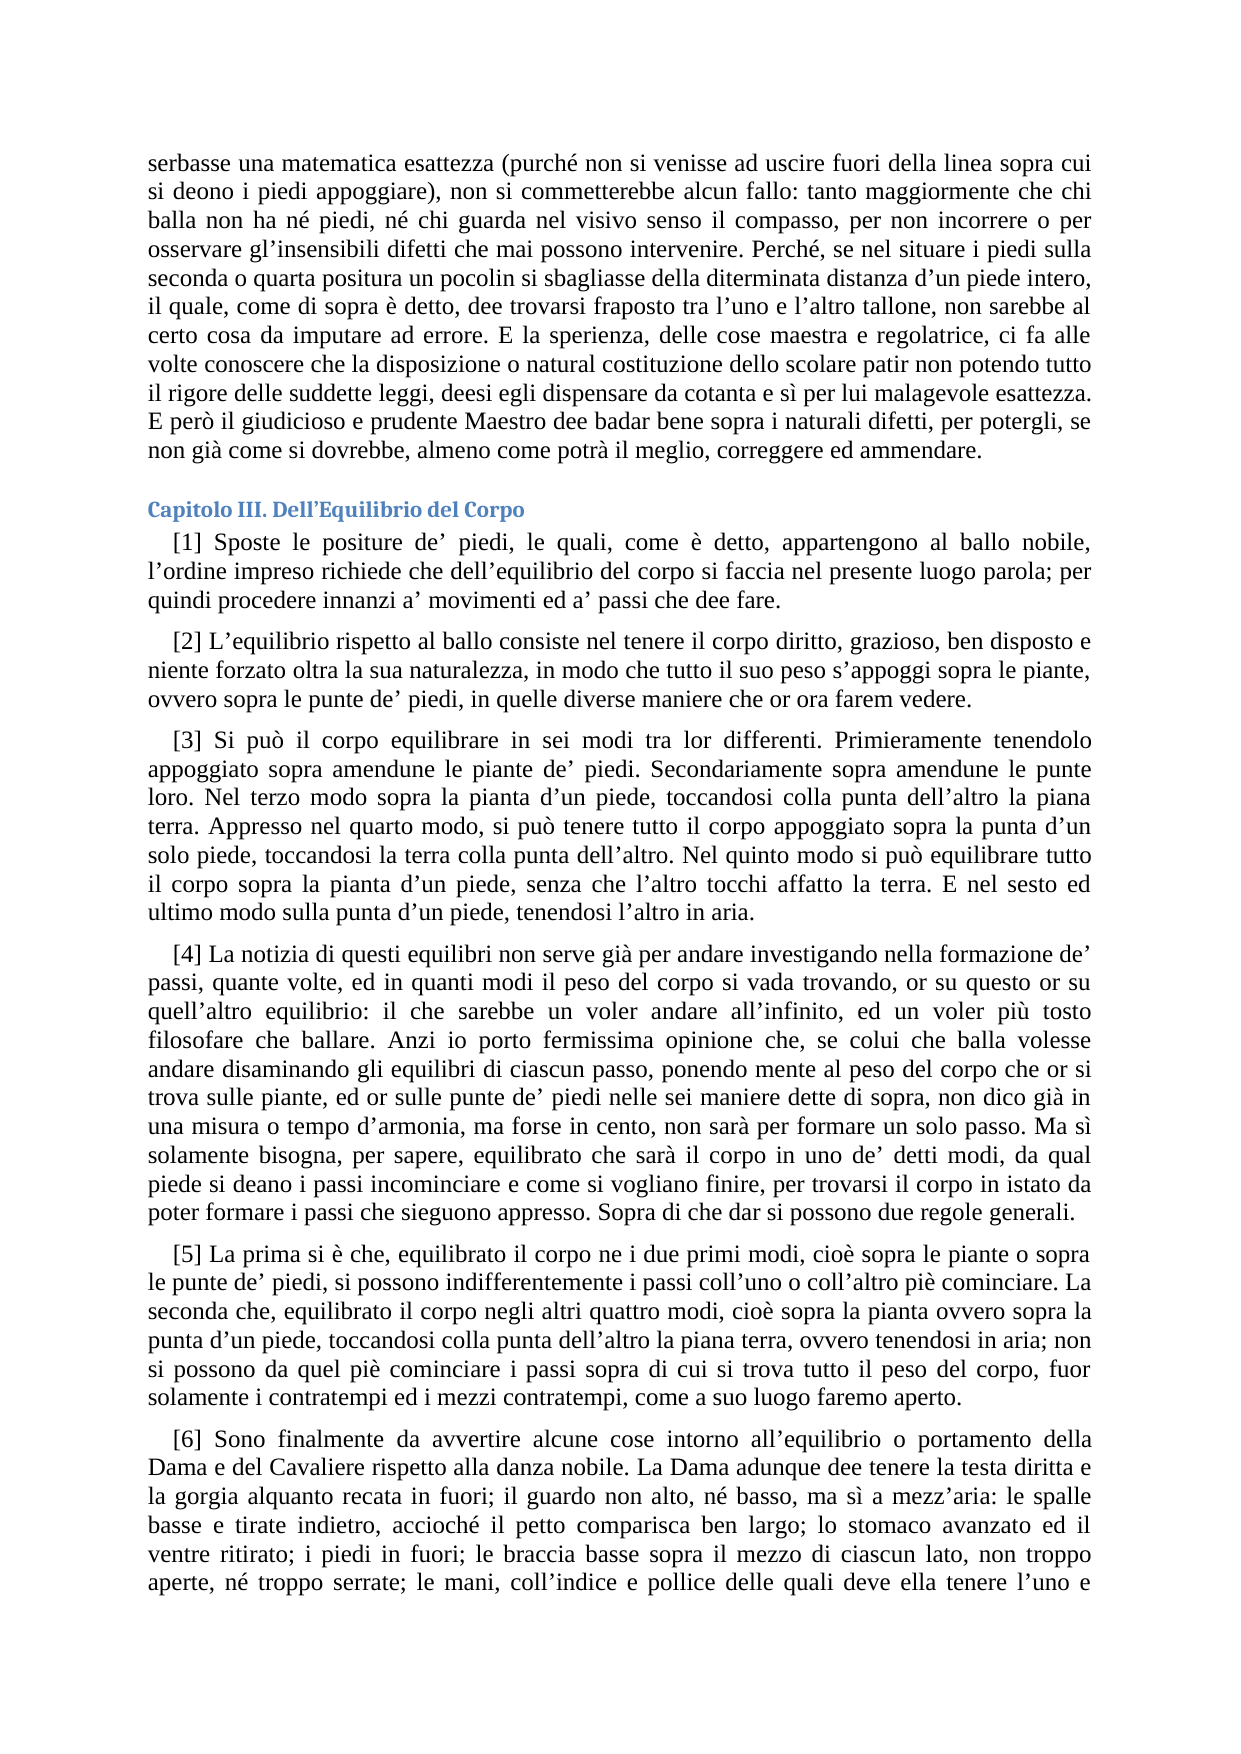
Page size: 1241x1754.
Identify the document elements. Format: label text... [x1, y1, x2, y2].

text [6] Sono finalmente da avvertire alcune cose intorno all’equilibrio o portamento della Dama e del Cavaliere rispetto alla danza nobile. La Dama adunque dee tenere la testa diritta e la gorgia alquanto recata in fuori; il guardo non alto, né basso, ma sì a mezz’aria: le spalle basse e tirate indietro, accioché il petto comparisca ben largo; lo stomaco avanzato ed il ventre ritirato; i piedi in fuori; le braccia basse sopra il mezzo di ciascun lato, non troppo aperte, né troppo serrate; le mani, coll’indice e pollice delle quali deve ella tenere l’uno e [148, 1424, 1093, 1596]
text [5] La prima si è che, equilibrato il corpo ne i due primi modi, cioè sopra le piante o sopra le punte de’ piedi, si possono indifferentemente i passi coll’uno o coll’altro piè cominciare. La seconda che, equilibrato il corpo negli altri quattro modi, cioè sopra la pianta ovvero sopra la punta d’un piede, toccandosi colla punta dell’altro la piana terra, ovvero tenendosi in aria; non si possono da quel piè cominciare i passi sopra di cui si trova tutto il peso del corpo, fuor solamente i contratempi ed i mezzi contratempi, come a suo luogo faremo aperto. [148, 1239, 1093, 1411]
text serbasse una matematica esattezza (purché non si venisse ad uscire fuori della linea sopra cui si deono i piedi appoggiare), non si commetterebbe alcun fallo: tanto maggiormente che chi balla non ha né piedi, né chi guarda nel visivo senso il compasso, per non incorrere o per osservare gl’insensibili difetti che mai possono intervenire. Perché, se nel situare i piedi sulla seconda o quarta positura un pocolin si sbagliasse della diterminata distanza d’un piede intero, il quale, come di sopra è detto, dee trovarsi fraposto tra l’uno e l’altro tallone, non sarebbe al certo cosa da imputare ad errore. E la sperienza, delle cose maestra e regolatrice, ci fa alle volte conoscere che la disposizione o natural costituzione dello scolare patir non potendo tutto il rigore delle suddette leggi, deesi egli dispensare da cotanta e sì per lui malagevole esattezza. E però il giudicioso e prudente Maestro dee badar bene sopra i naturali difetti, per potergli, se non già come si dovrebbe, almeno come potrà il meglio, correggere ed ammendare. [148, 148, 1093, 464]
text [2] L’equilibrio rispetto al ballo consiste nel tenere il corpo diritto, grazioso, ben disposto e niente forzato oltra la sua naturalezza, in modo che tutto il suo peso s’appoggi sopra le piante, ovvero sopra le punte de’ piedi, in quelle diverse maniere che or ora farem vedere. [148, 626, 1093, 712]
text [1] Sposte le positure de’ piedi, le quali, come è detto, appartengono al ballo nobile, l’ordine impreso richiede che dell’equilibrio del corpo si faccia nel presente luogo parola; per quindi procedere innanzi a’ movimenti ed a’ passi che dee fare. [148, 527, 1093, 614]
text [4] La notizia di questi equilibri non serve già per andare investigando nella formazione de’ passi, quante volte, ed in quanti modi il peso del corpo si vada trovando, or su questo or su quell’altro equilibrio: il che sarebbe un voler andare all’infinito, ed un voler più tosto filosofare che ballare. Anzi io porto fermissima opinione che, se colui che balla volesse andare disaminando gli equilibri di ciascun passo, ponendo mente al peso del corpo che or si trova sulle piante, ed or sulle punte de’ piedi nelle sei maniere dette di sopra, non dico già in una misura o tempo d’armonia, ma forse in cento, non sarà per formare un solo passo. Ma sì solamente bisogna, per sapere, equilibrato che sarà il corpo in uno de’ detti modi, da qual piede si deano i passi incominciare e come si vogliano finire, per trovarsi il corpo in istato da poter formare i passi che sieguono appresso. Sopra di che dar si possono due regole generali. [148, 939, 1093, 1226]
subtitle Capitolo III. Dell’Equilibrio del Corpo [148, 497, 1093, 523]
text [3] Si può il corpo equilibrare in sei modi tra lor differenti. Primieramente tenendolo appoggiato sopra amendune le piante de’ piedi. Secondariamente sopra amendune le punte loro. Nel terzo modo sopra la pianta d’un piede, toccandosi colla punta dell’altro la piana terra. Appresso nel quarto modo, si può tenere tutto il corpo appoggiato sopra la punta d’un solo piede, toccandosi la terra colla punta dell’altro. Nel quinto modo si può equilibrare tutto il corpo sopra la pianta d’un piede, senza che l’altro tocchi affatto la terra. E nel sesto ed ultimo modo sulla punta d’un piede, tenendosi l’altro in aria. [148, 725, 1093, 926]
